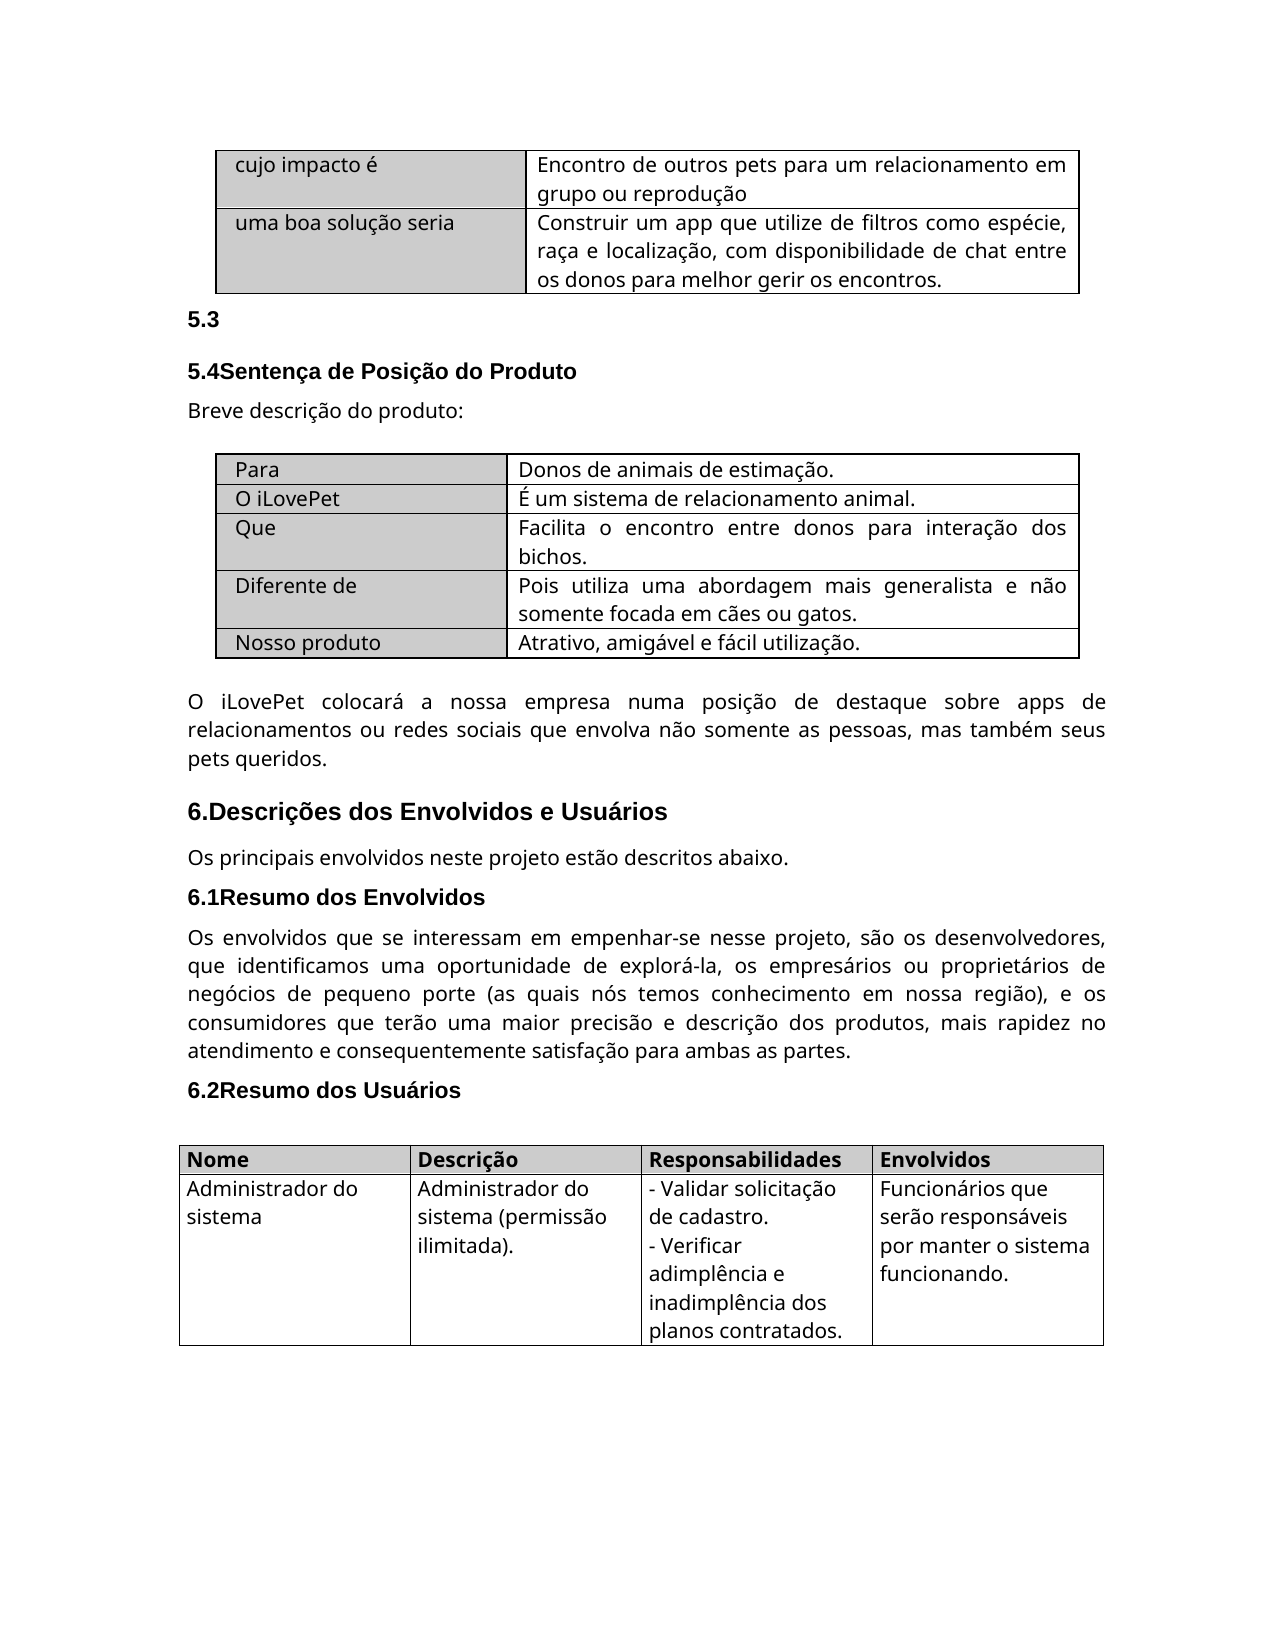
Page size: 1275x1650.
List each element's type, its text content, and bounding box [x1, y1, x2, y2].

table_header Nome [180, 1146, 410, 1173]
table_cell Que [217, 514, 506, 570]
table_cell uma boa solução seria [217, 209, 525, 293]
text O iLovePet colocará a nossa empresa numa posição de destaque sobre apps de relacionamentos ou redes sociais que envolva não somente as pessoas, mas também seus pets queridos. [187, 687, 1107, 772]
table_cell Atrativo, amigável e fácil utilização. [508, 629, 1078, 657]
table_header Responsabilidades [642, 1146, 872, 1173]
table_cell Diferente de [217, 571, 506, 628]
table_header Para [217, 455, 506, 484]
table_cell Nosso produto [217, 629, 506, 657]
table_cell Encontro de outros pets para um relacionamento em grupo ou reprodução [527, 151, 1078, 207]
table_header Donos de animais de estimação. [508, 455, 1078, 484]
table_cell - Validar solicitação de cadastro. - Verificar adimplência e inadimplência dos planos contratados. [642, 1175, 872, 1345]
subtitle Resumo dos Envolvidos [187, 884, 1107, 910]
text Os envolvidos que se interessam em empenhar-se nesse projeto, são os desenvolvedores, que identificamos uma oportunidade de explorá-la, os empresários ou proprietários de negócios de pequeno porte (as quais nós temos conhecimento em nossa região), e os consumidores que terão uma maior precisão e descrição dos produtos, mais rapidez no atendimento e consequentemente satisfação para ambas as partes. [187, 923, 1107, 1065]
text Breve descrição do produto: [187, 396, 1107, 425]
table_cell cujo impacto é [217, 151, 525, 207]
table_cell Pois utiliza uma abordagem mais generalista e não somente focada em cães ou gatos. [508, 571, 1078, 628]
table_cell É um sistema de relacionamento animal. [508, 485, 1078, 513]
table_cell O iLovePet [217, 485, 506, 513]
table_header Descrição [411, 1146, 641, 1173]
table_cell Administrador do sistema (permissão ilimitada). [411, 1175, 641, 1345]
table_header Envolvidos [873, 1146, 1103, 1173]
table_cell Facilita o encontro entre donos para interação dos bichos. [508, 514, 1078, 570]
table_cell Construir um app que utilize de filtros como espécie, raça e localização, com disponibilidade de chat entre os donos para melhor gerir os encontros. [527, 209, 1078, 293]
text Os principais envolvidos neste projeto estão descritos abaixo. [187, 843, 1107, 871]
subtitle Descrições dos Envolvidos e Usuários [187, 797, 1107, 826]
table_cell Funcionários que serão responsáveis por manter o sistema funcionando. [873, 1175, 1103, 1345]
table_cell Administrador do sistema [180, 1175, 410, 1345]
subtitle Sentença de Posição do Produto [187, 358, 1107, 384]
subtitle Resumo dos Usuários [187, 1077, 1107, 1104]
